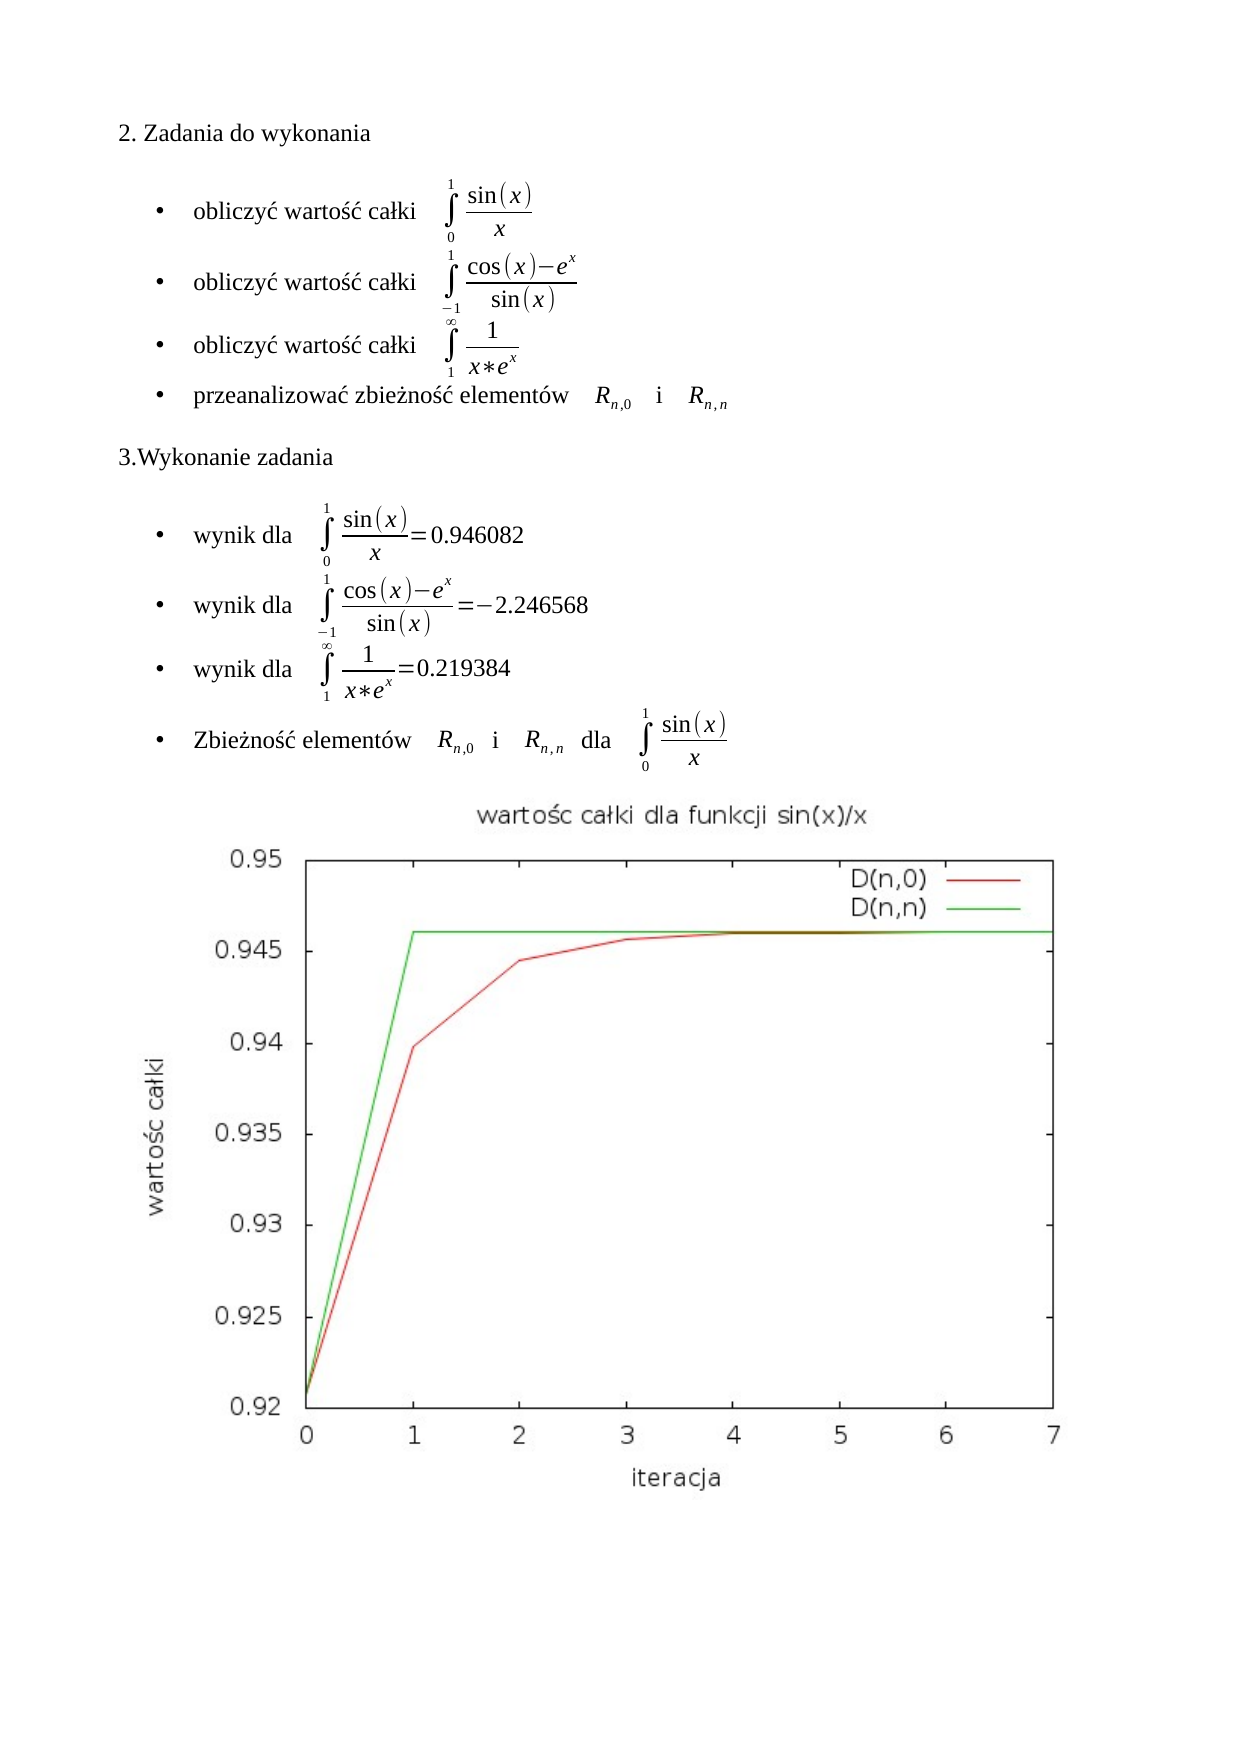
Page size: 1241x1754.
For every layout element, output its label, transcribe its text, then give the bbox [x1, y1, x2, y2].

text 3.Wykonanie zadania [118, 442, 1122, 471]
list Zbieżność elementów i dla [156, 704, 1122, 775]
list przeanalizować zbieżność elementów i [156, 381, 1122, 413]
list wynik dla [156, 499, 1122, 570]
list obliczyć wartość całki [156, 246, 1122, 317]
list obliczyć wartość całki [156, 317, 1122, 381]
list obliczyć wartość całki [156, 176, 1122, 246]
text 2. Zadania do wykonania [118, 118, 1122, 147]
list wynik dla [156, 641, 1122, 704]
list wynik dla [156, 570, 1122, 641]
picture [136, 775, 1104, 1500]
